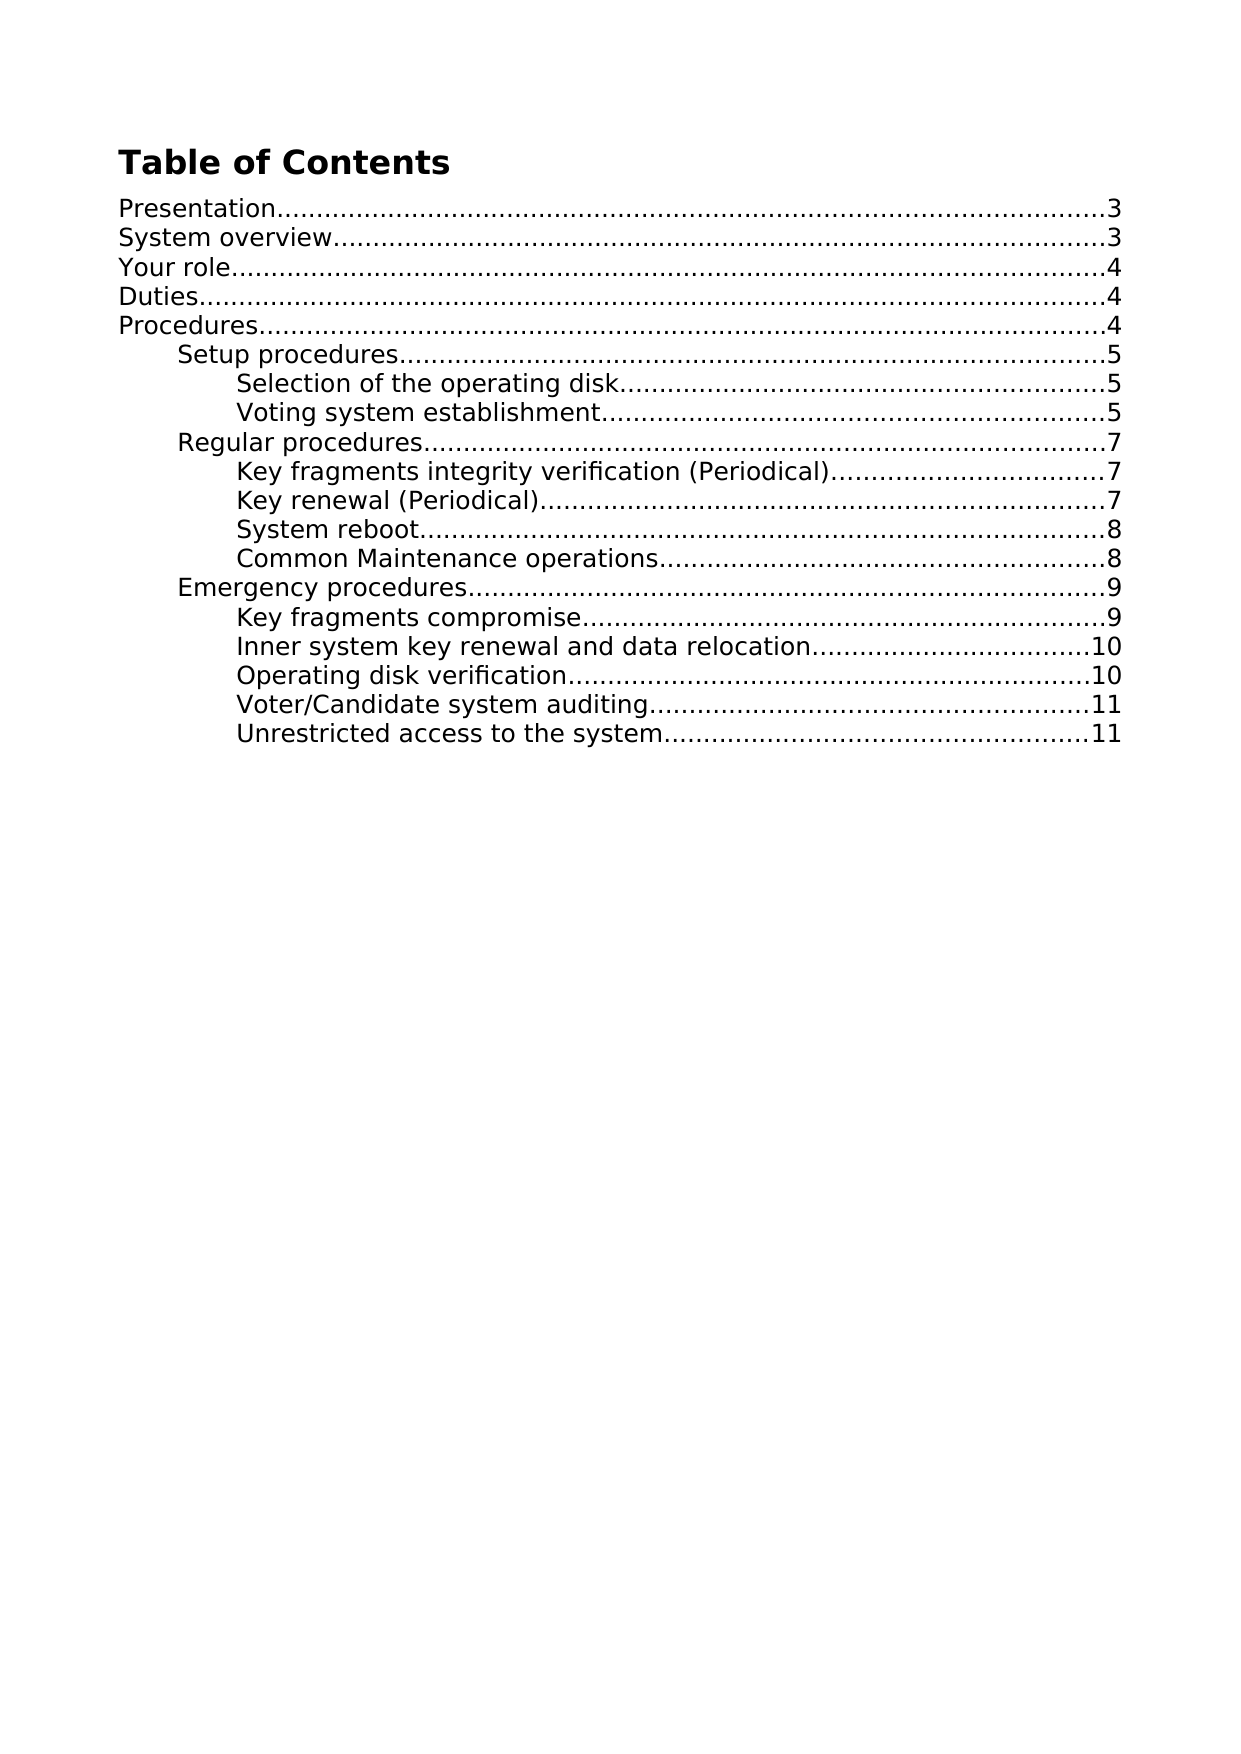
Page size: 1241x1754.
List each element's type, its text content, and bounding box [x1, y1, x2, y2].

text Voter/Candidate system auditing 11 [236, 690, 1122, 719]
text Selection of the operating disk 5 [236, 369, 1122, 399]
text Emergency procedures 9 [177, 574, 1122, 603]
text Regular procedures 7 [177, 428, 1122, 457]
text Operating disk verification 10 [236, 661, 1122, 690]
text Duties 4 [118, 282, 1122, 311]
text Key fragments compromise 9 [236, 603, 1122, 632]
text Procedures 4 [118, 311, 1122, 340]
text Setup procedures 5 [177, 340, 1122, 369]
text Your role 4 [118, 253, 1122, 282]
text Presentation 3 [118, 194, 1122, 224]
text Key renewal (Periodical) 7 [236, 486, 1122, 515]
subtitle Table of Contents [118, 143, 1122, 182]
text Inner system key renewal and data relocation 10 [236, 632, 1122, 661]
text System overview 3 [118, 224, 1122, 253]
text Key fragments integrity verification (Periodical) 7 [236, 457, 1122, 486]
text Common Maintenance operations 8 [236, 544, 1122, 574]
text Voting system establishment 5 [236, 399, 1122, 428]
text System reboot 8 [236, 515, 1122, 544]
text Unrestricted access to the system 11 [236, 719, 1122, 749]
